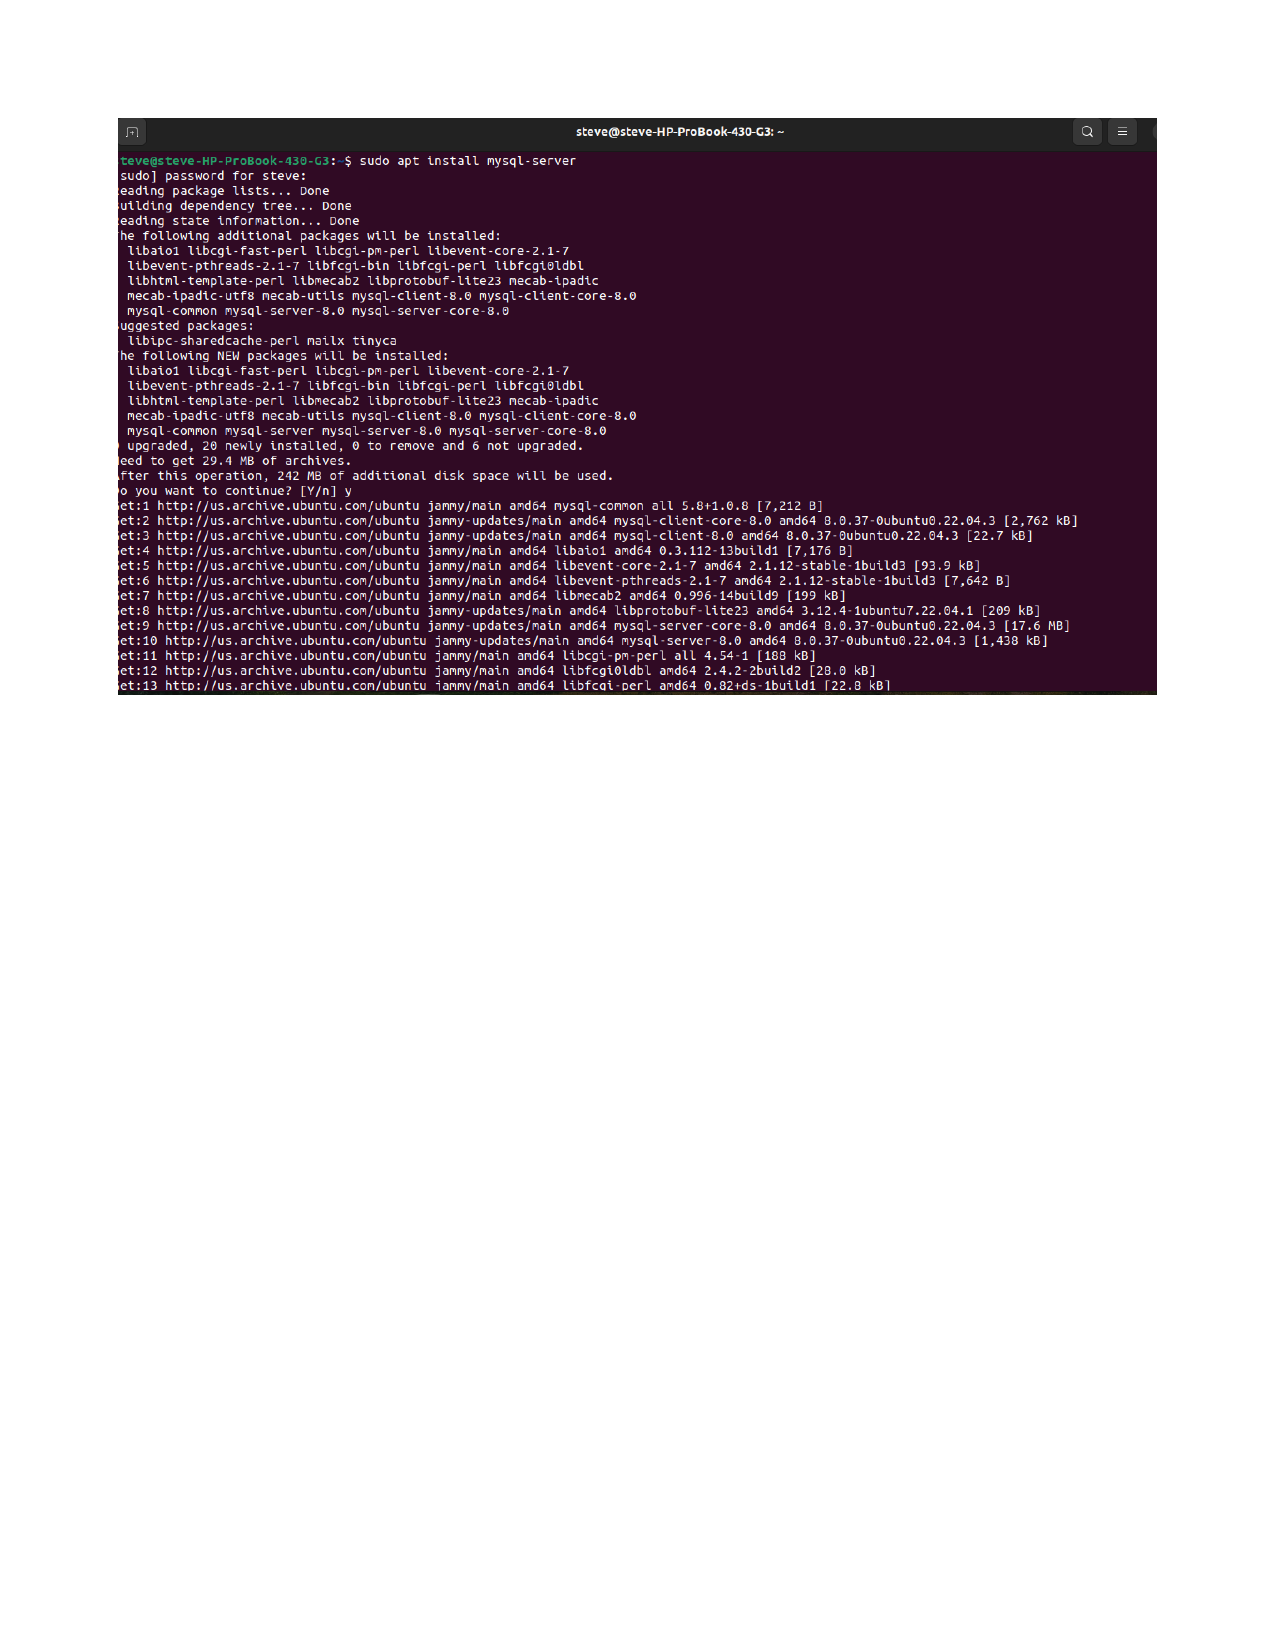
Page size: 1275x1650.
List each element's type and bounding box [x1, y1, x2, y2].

picture [118, 118, 1157, 695]
